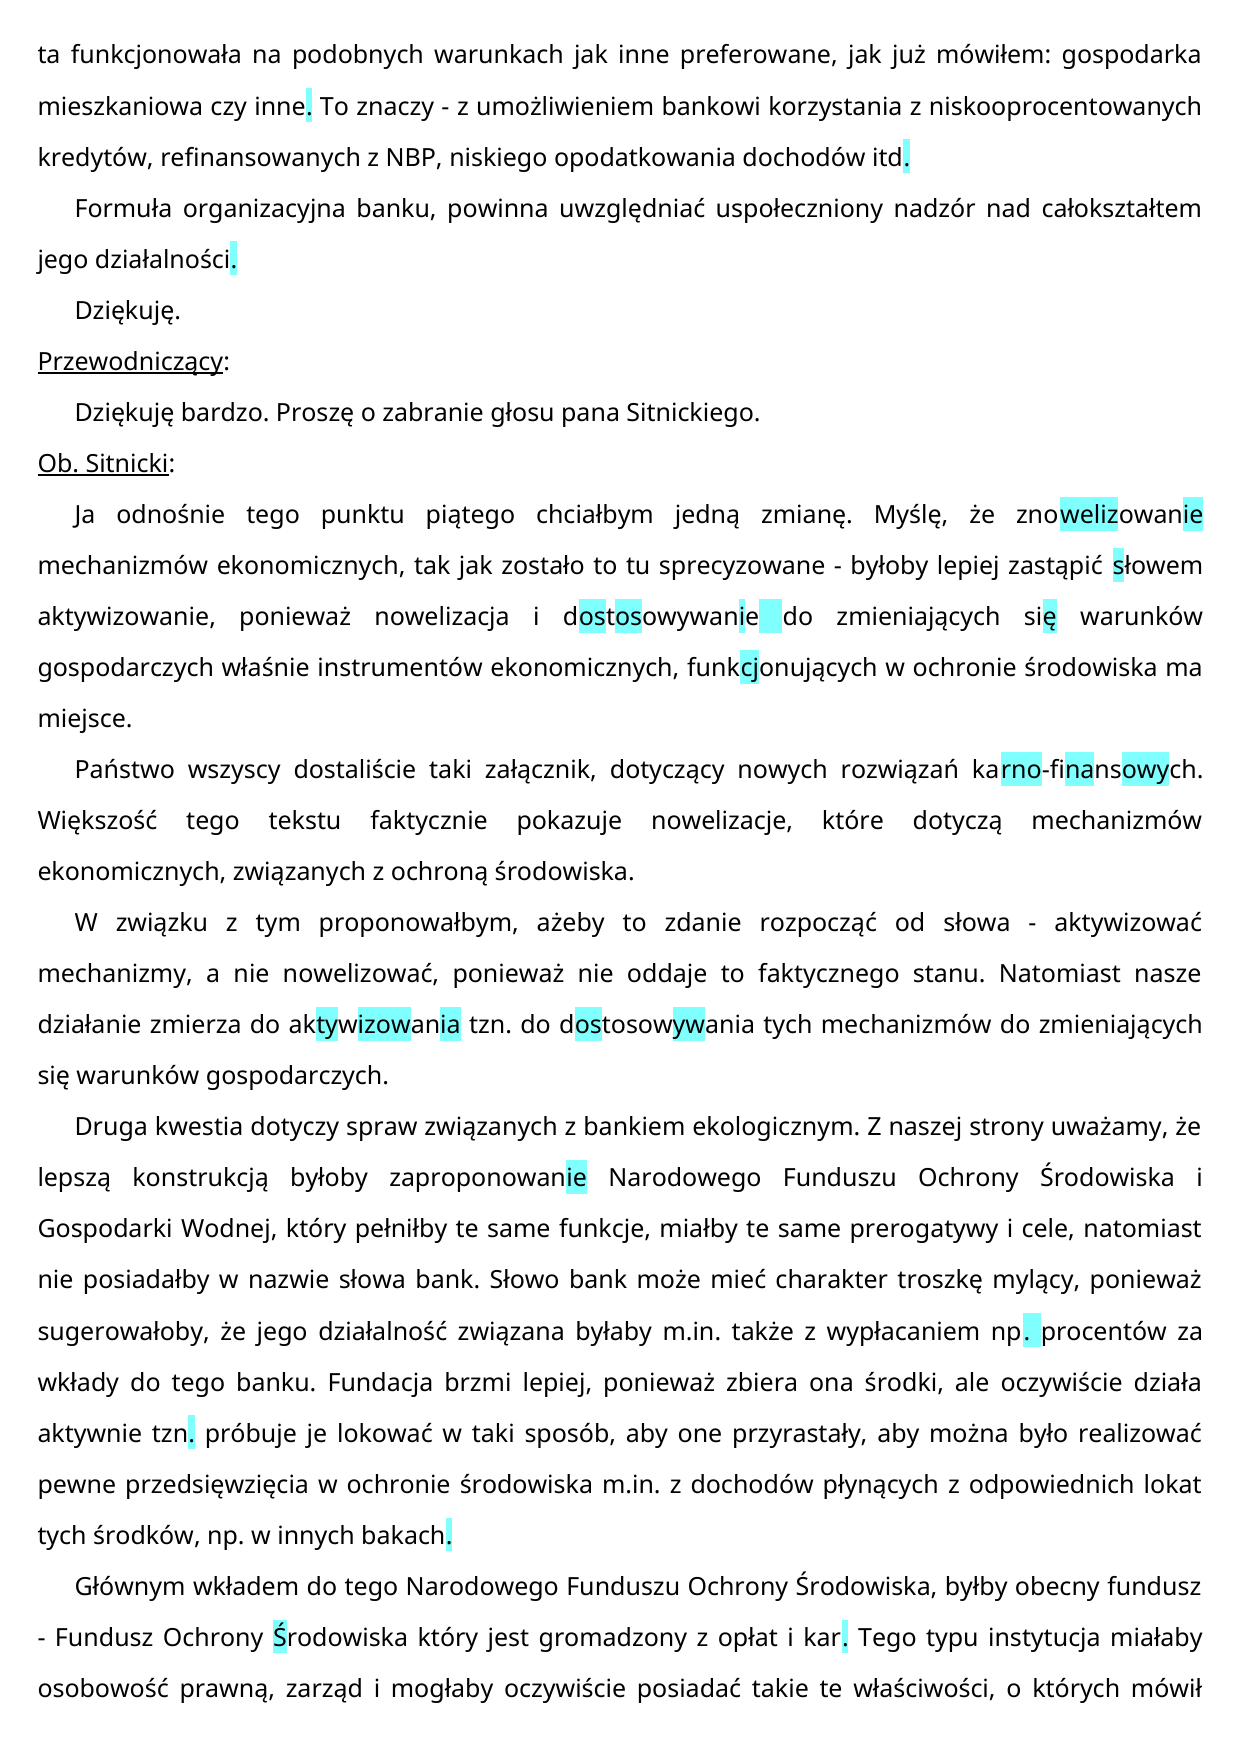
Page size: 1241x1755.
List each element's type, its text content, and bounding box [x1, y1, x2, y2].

text Państwo wszyscy dostaliście taki załącznik, dotyczący nowych rozwiązań karno-finansowych. Większość tego tekstu faktycznie pokazuje nowelizacje, które dotyczą mechanizmów ekonomicznych, związanych z ochroną środowiska. [37, 752, 1203, 888]
text Głównym wkładem do tego Narodowego Funduszu Ochrony Środowiska, byłby obecny fundusz - Fundusz Ochrony Środowiska który jest gromadzony z opłat i kar. Tego typu instytucja miałaby osobowość prawną, zarząd i mogłaby oczywiście posiadać takie te właściwości, o których mówił [37, 1568, 1203, 1704]
text Dziękuję. [37, 292, 1203, 326]
text ta funkcjonowała na podobnych warunkach jak inne preferowane, jak już mówiłem: gospodarka mieszkaniowa czy inne. To znaczy - z umożliwieniem bankowi korzystania z niskooprocentowanych kredytów, refinansowanych z NBP, niskiego opodatkowania dochodów itd. [37, 37, 1203, 173]
text Formuła organizacyjna banku, powinna uwzględniać uspołeczniony nadzór nad całokształtem jego działalności. [37, 190, 1203, 275]
text Przewodniczący: [37, 343, 1203, 377]
text W związku z tym proponowałbym, ażeby to zdanie rozpocząć od słowa - aktywizować mechanizmy, a nie nowelizować, ponieważ nie oddaje to faktycznego stanu. Natomiast nasze działanie zmierza do aktywizowania tzn. do dostosowywania tych mechanizmów do zmieniających się warunków gospodarczych. [37, 905, 1203, 1092]
text Ja odnośnie tego punktu piątego chciałbym jedną zmianę. Myślę, że znowelizowanie mechanizmów ekonomicznych, tak jak zostało to tu sprecyzowane - byłoby lepiej zastąpić słowem aktywizowanie, ponieważ nowelizacja i dostosowywanie do zmieniających się warunków gospodarczych właśnie instrumentów ekonomicznych, funkcjonujących w ochronie środowiska ma miejsce. [37, 497, 1203, 735]
text Dziękuję bardzo. Proszę o zabranie głosu pana Sitnickiego. [37, 394, 1203, 428]
text Ob. Sitnicki: [37, 446, 1203, 479]
text Druga kwestia dotyczy spraw związanych z bankiem ekologicznym. Z naszej strony uważamy, że lepszą konstrukcją byłoby zaproponowanie Narodowego Funduszu Ochrony Środowiska i Gospodarki Wodnej, który pełniłby te same funkcje, miałby te same prerogatywy i cele, natomiast nie posiadałby w nazwie słowa bank. Słowo bank może mieć charakter troszkę mylący, ponieważ sugerowałoby, że jego działalność związana byłaby m.in. także z wypłacaniem np. procentów za wkłady do tego banku. Fundacja brzmi lepiej, ponieważ zbiera ona środki, ale oczywiście działa aktywnie tzn. próbuje je lokować w taki sposób, aby one przyrastały, aby można było realizować pewne przedsięwzięcia w ochronie środowiska m.in. z dochodów płynących z odpowiednich lokat tych środków, np. w innych bakach. [37, 1109, 1203, 1551]
